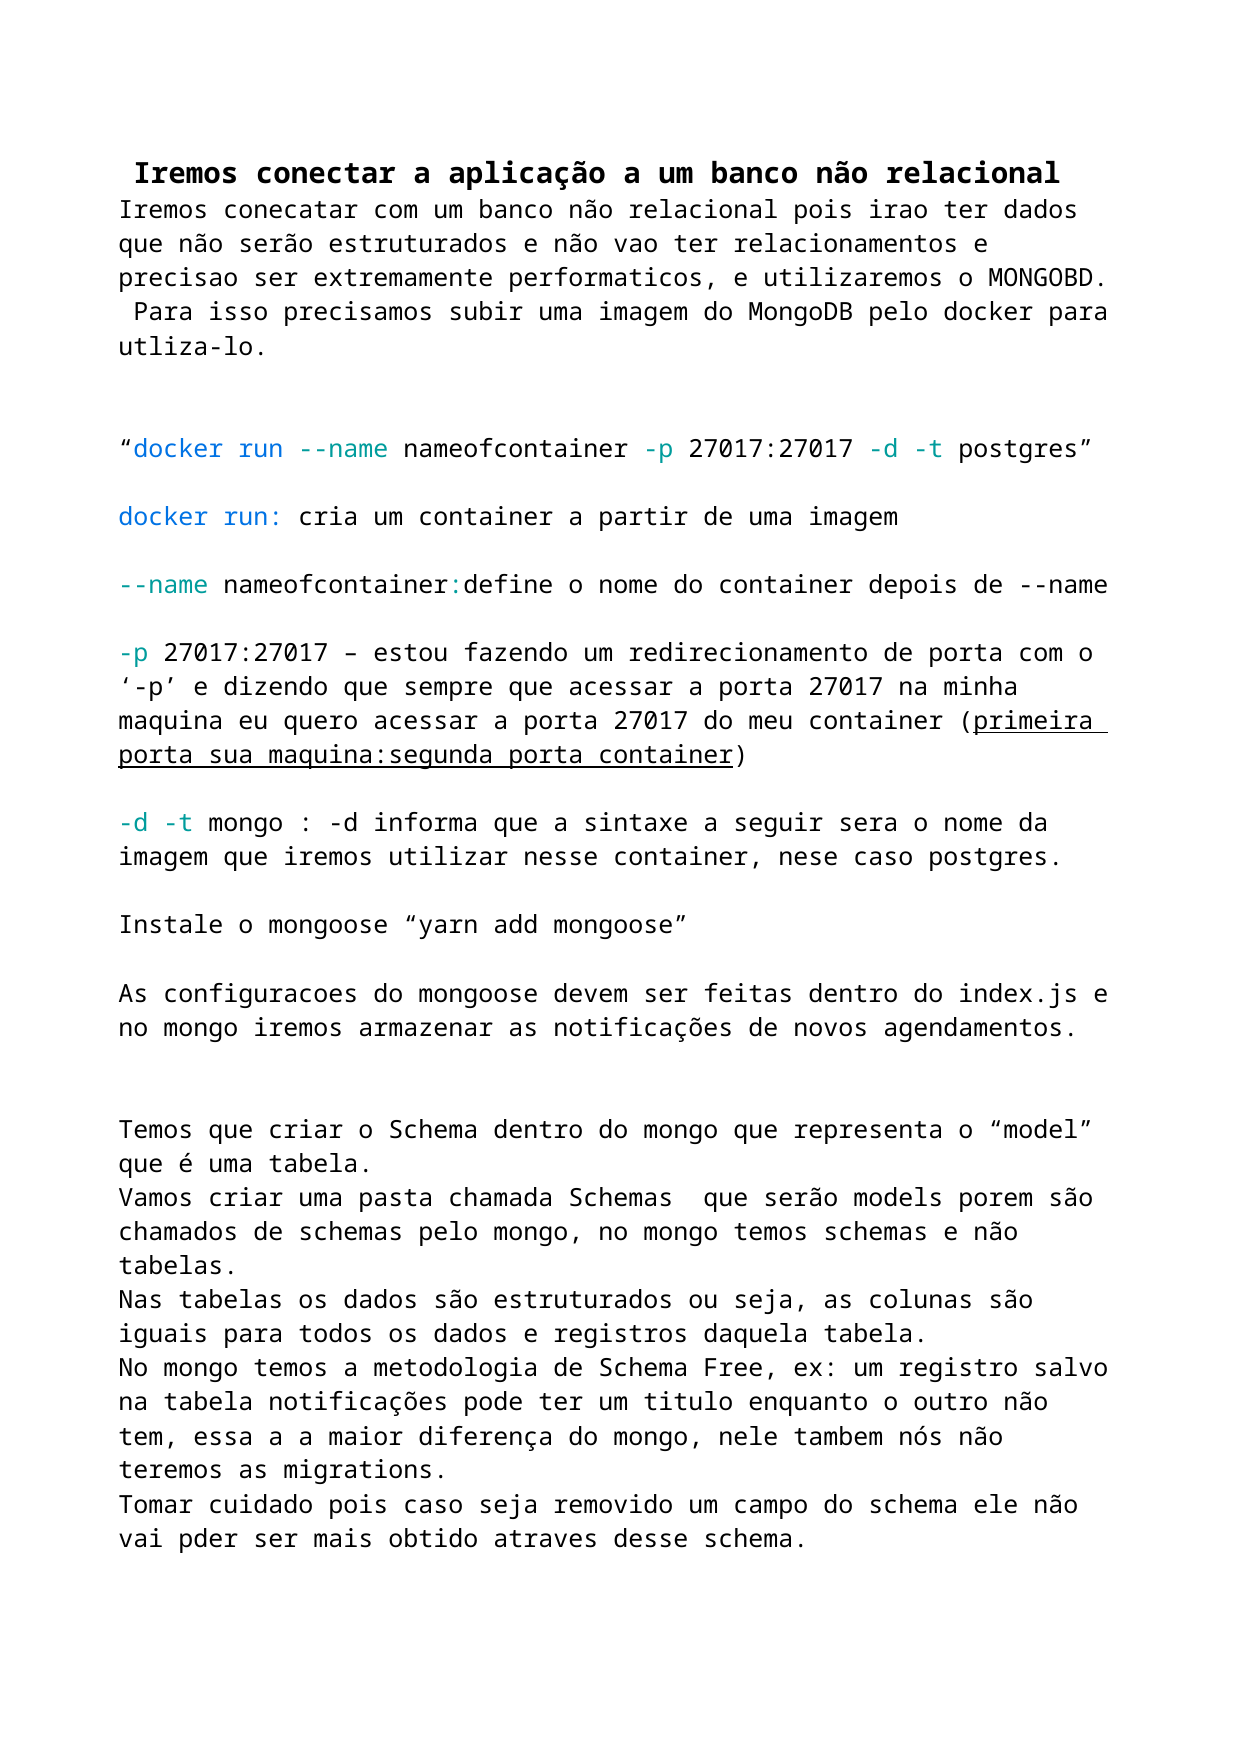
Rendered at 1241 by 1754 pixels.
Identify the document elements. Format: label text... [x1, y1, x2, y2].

text Iremos conecatar com um banco não relacional pois irao ter dados que não serão estruturados e não vao ter relacionamentos e precisao ser extremamente performaticos, e utilizaremos o MONGOBD. [118, 192, 1122, 294]
text Vamos criar uma pasta chamada Schemas que serão models porem são chamados de schemas pelo mongo, no mongo temos schemas e não tabelas. [118, 1180, 1122, 1282]
text Para isso precisamos subir uma imagem do MongoDB pelo docker para utliza-lo. [118, 294, 1122, 362]
text Nas tabelas os dados são estruturados ou seja, as colunas são iguais para todos os dados e registros daquela tabela. [118, 1282, 1122, 1350]
text ‘-p’ e dizendo que sempre que acessar a porta 27017 na minha maquina eu quero acessar a porta 27017 do meu container (primeira porta sua maquina:segunda porta container) [118, 669, 1122, 771]
text Instale o mongoose “yarn add mongoose” [118, 907, 1122, 941]
text Tomar cuidado pois caso seja removido um campo do schema ele não vai pder ser mais obtido atraves desse schema. [118, 1486, 1122, 1554]
text -p 27017:27017 – estou fazendo um redirecionamento de porta com o [118, 635, 1122, 669]
text --name nameofcontainer:define o nome do container depois de --name [118, 567, 1122, 601]
text No mongo temos a metodologia de Schema Free, ex: um registro salvo na tabela notificações pode ter um titulo enquanto o outro não tem, essa a a maior diferença do mongo, nele tambem nós não teremos as migrations. [118, 1350, 1122, 1486]
text Temos que criar o Schema dentro do mongo que representa o “model” que é uma tabela. [118, 1112, 1122, 1180]
text “docker run --name nameofcontainer -p 27017:27017 -d -t postgres” [118, 396, 1122, 464]
text As configuracoes do mongoose devem ser feitas dentro do index.js e no mongo iremos armazenar as notificações de novos agendamentos. [118, 975, 1122, 1043]
text -d -t mongo : -d informa que a sintaxe a seguir sera o nome da imagem que iremos utilizar nesse container, nese caso postgres. [118, 805, 1122, 873]
text docker run: cria um container a partir de uma imagem [118, 498, 1122, 532]
text Iremos conectar a aplicação a um banco não relacional [118, 152, 1122, 192]
